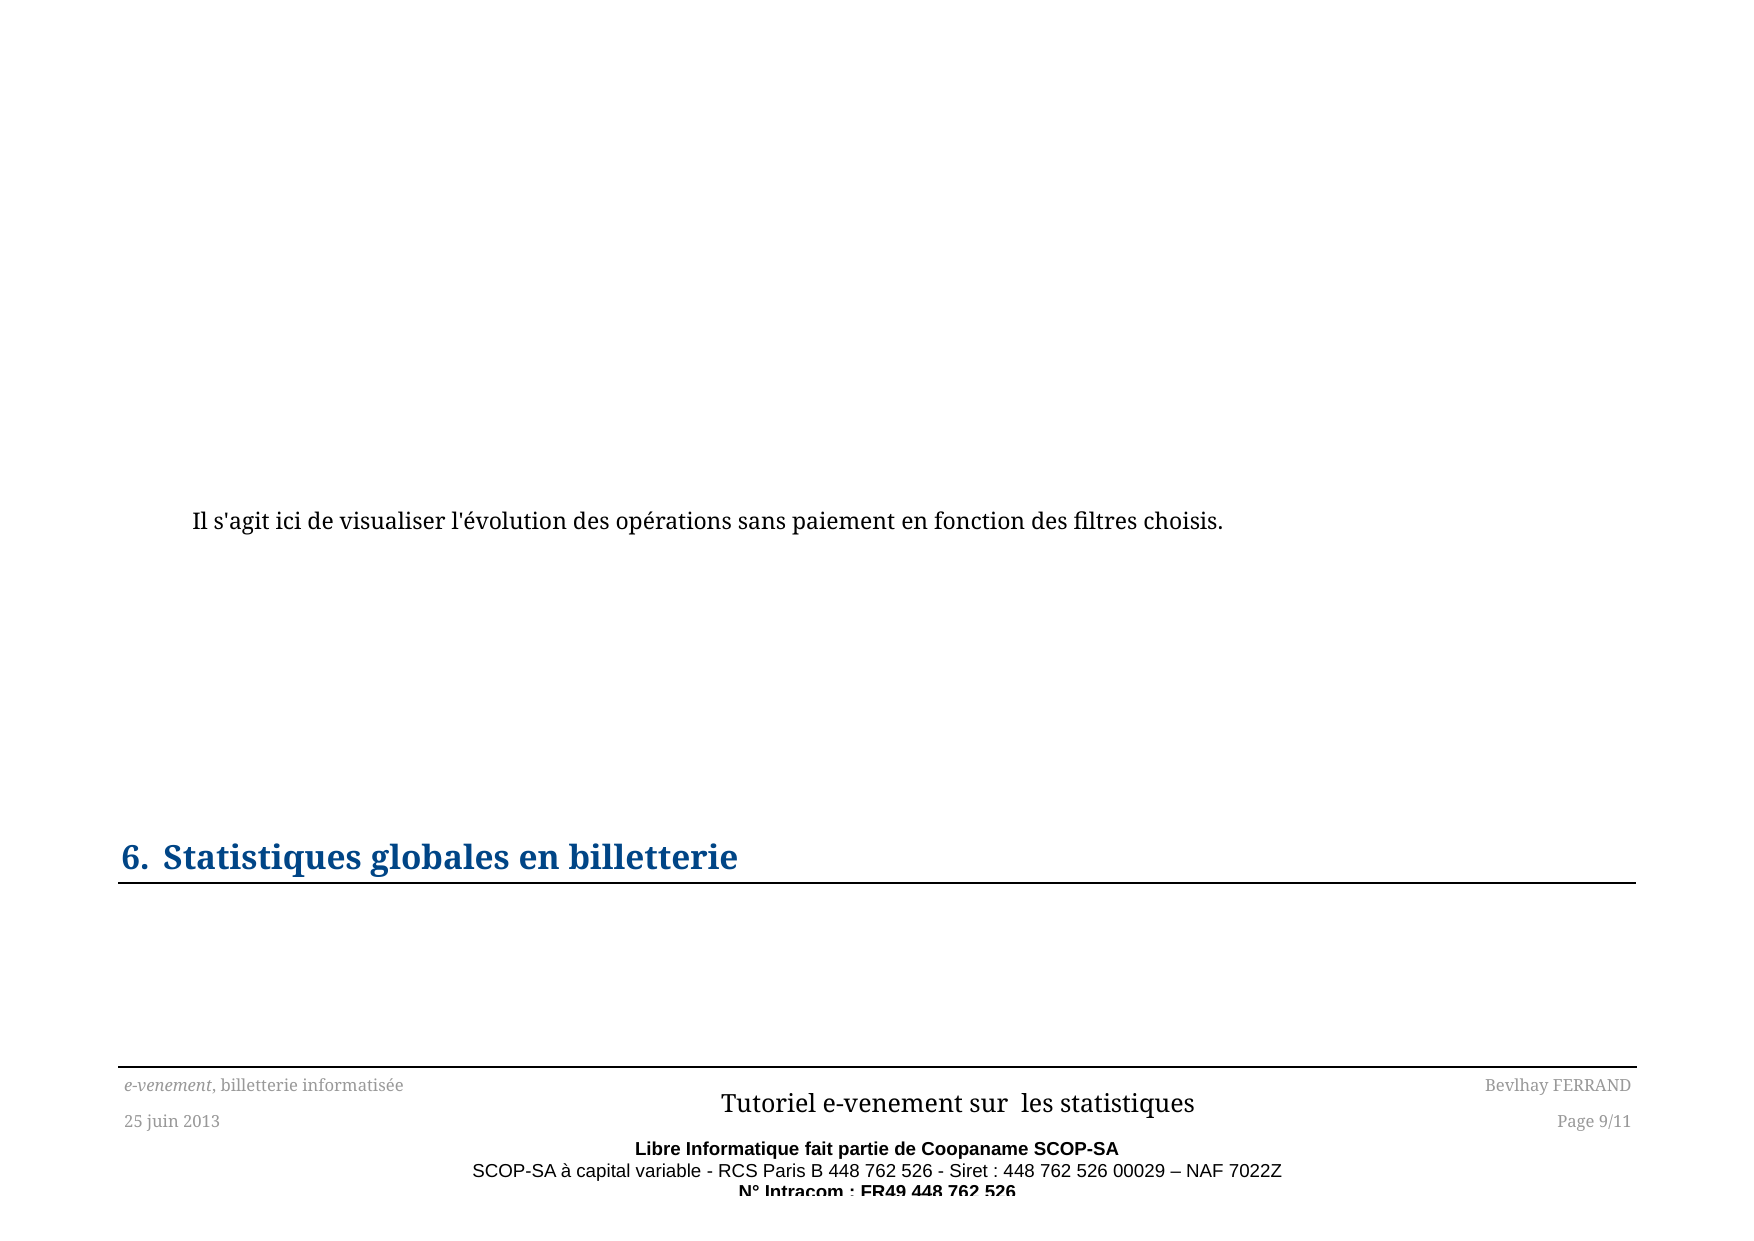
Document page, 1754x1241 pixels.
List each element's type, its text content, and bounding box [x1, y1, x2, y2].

subtitle Statistiques globales en billetterie [118, 831, 1636, 882]
text Il s'agit ici de visualiser l'évolution des opérations sans paiement en fonction des filtres choisis. [118, 505, 1636, 537]
